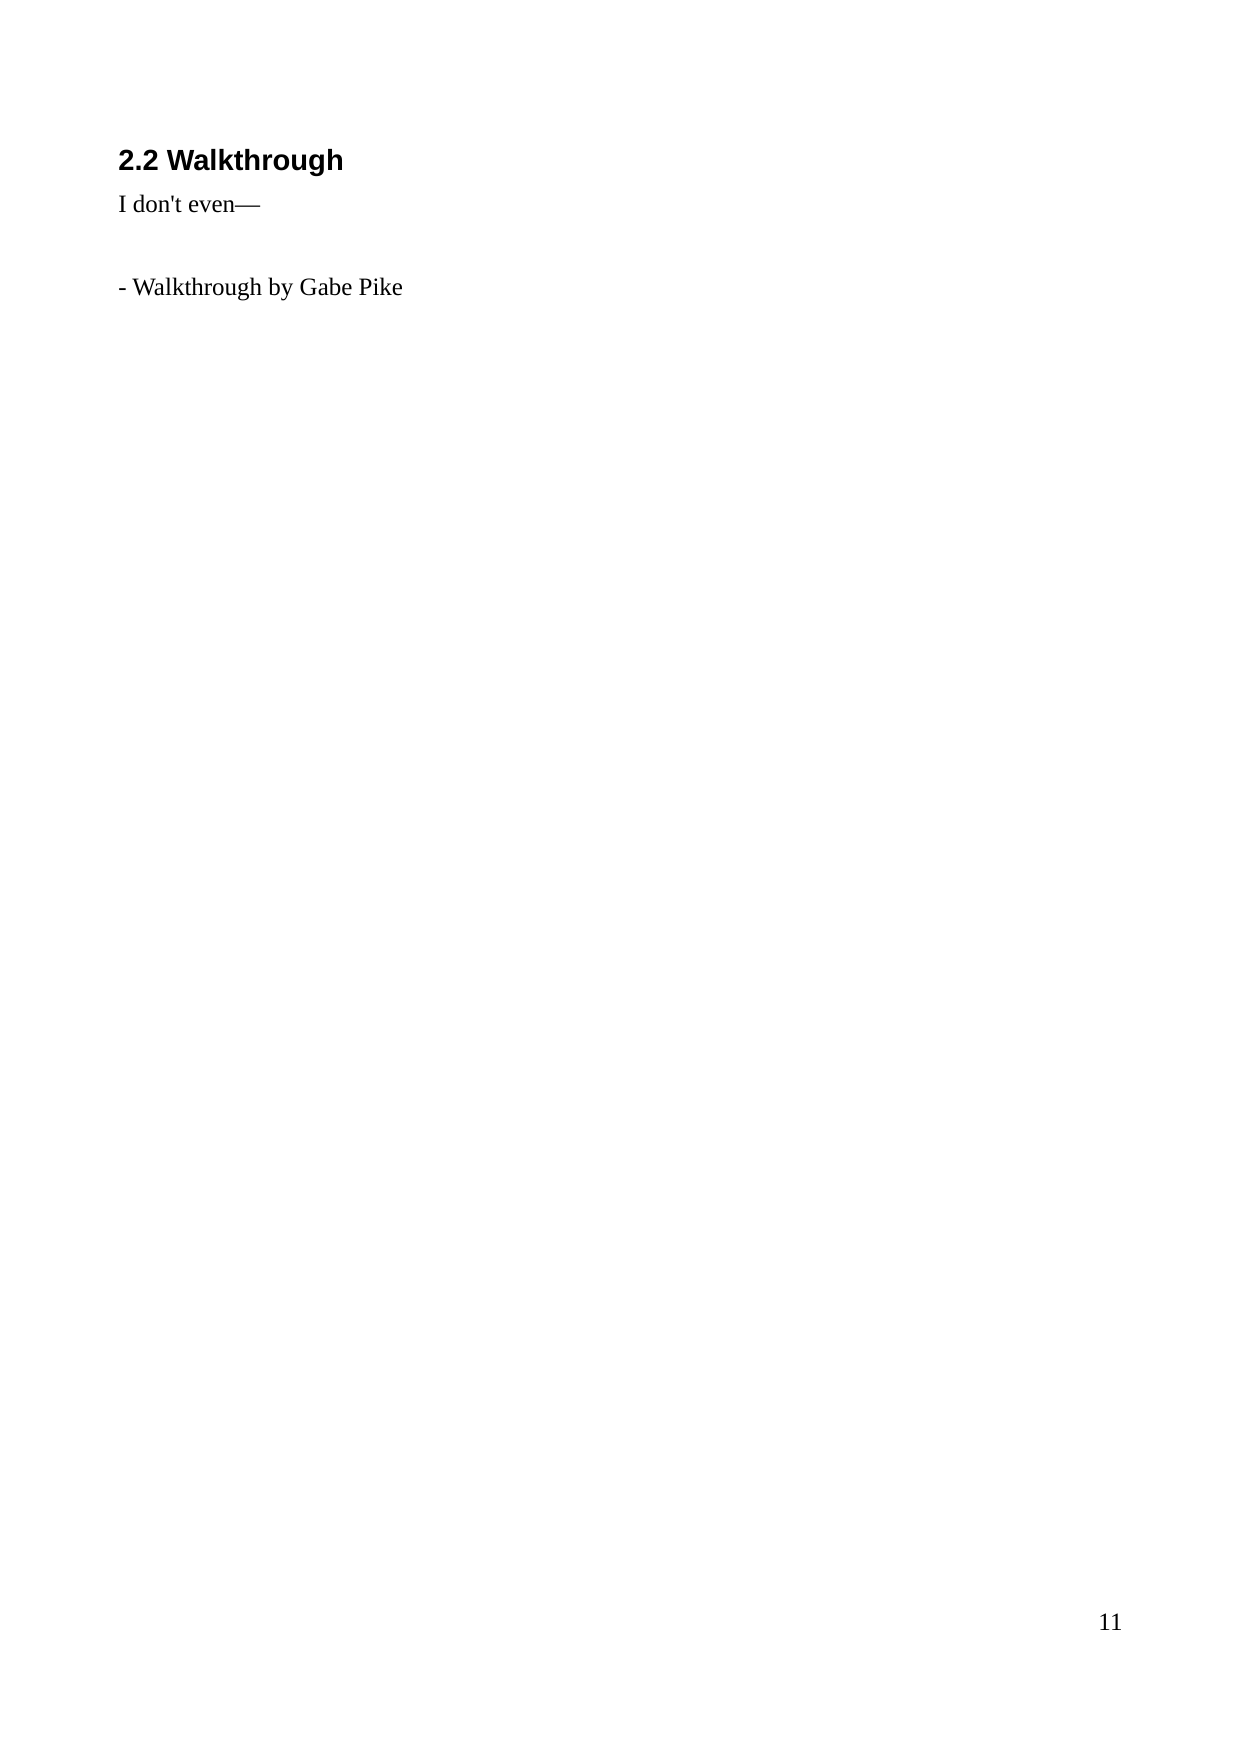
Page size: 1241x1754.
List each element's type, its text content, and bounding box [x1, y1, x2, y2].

subtitle 2.2 Walkthrough [118, 143, 1122, 177]
text - Walkthrough by Gabe Pike [118, 272, 1122, 300]
text I don't even— [118, 189, 1122, 218]
